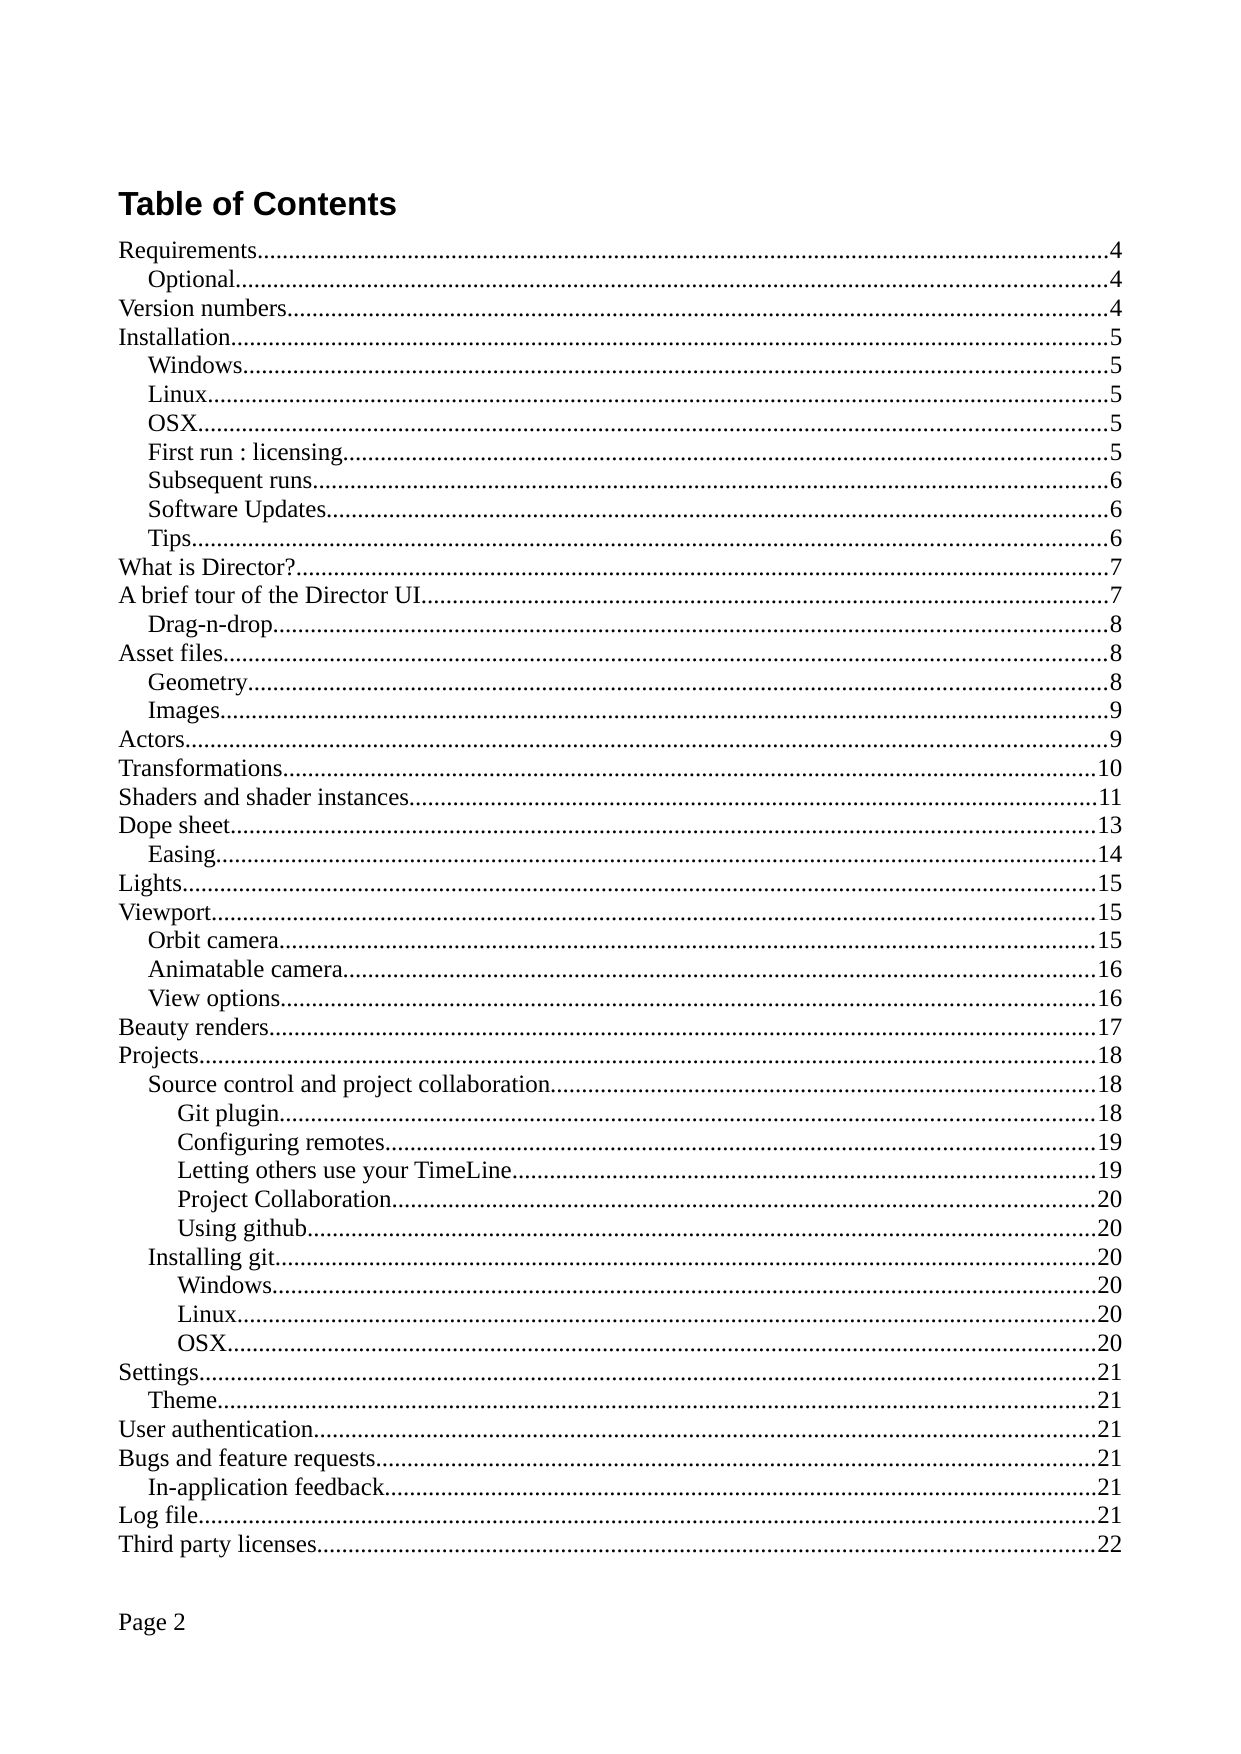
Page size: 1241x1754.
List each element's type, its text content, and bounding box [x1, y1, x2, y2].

text What is Director? 7 [118, 552, 1122, 580]
text A brief tour of the Director UI 7 [118, 580, 1122, 609]
text Software Updates 6 [148, 494, 1122, 523]
text Third party licenses 22 [118, 1529, 1122, 1558]
subtitle Table of Contents [118, 184, 1122, 223]
text Project Collaboration 20 [177, 1184, 1122, 1213]
text Linux 5 [148, 379, 1122, 408]
text Viewport 15 [118, 897, 1122, 925]
text Projects 18 [118, 1040, 1122, 1069]
text Theme 21 [148, 1385, 1122, 1414]
text Subsequent runs 6 [148, 465, 1122, 494]
text Transformations 10 [118, 753, 1122, 782]
text Asset files 8 [118, 638, 1122, 667]
text Source control and project collaboration 18 [148, 1069, 1122, 1098]
text Linux 20 [177, 1299, 1122, 1328]
text Images 9 [148, 695, 1122, 724]
text Tips 6 [148, 523, 1122, 552]
text Dope sheet 13 [118, 810, 1122, 839]
text User authentication 21 [118, 1414, 1122, 1443]
text Animatable camera 16 [148, 954, 1122, 983]
text Geometry 8 [148, 667, 1122, 695]
text Orbit camera 15 [148, 925, 1122, 954]
text Bugs and feature requests 21 [118, 1443, 1122, 1472]
text Drag-n-drop 8 [148, 609, 1122, 638]
text Lights 15 [118, 868, 1122, 897]
text Windows 20 [177, 1270, 1122, 1299]
text Letting others use your TimeLine 19 [177, 1155, 1122, 1184]
text In-application feedback 21 [148, 1472, 1122, 1500]
text Settings 21 [118, 1357, 1122, 1385]
text Version numbers 4 [118, 293, 1122, 322]
text Requirements 4 [118, 235, 1122, 264]
text Using github 20 [177, 1213, 1122, 1242]
text OSX 5 [148, 408, 1122, 437]
text Installation 5 [118, 322, 1122, 350]
text Optional 4 [148, 264, 1122, 293]
text View options 16 [148, 983, 1122, 1012]
text Shaders and shader instances 11 [118, 782, 1122, 810]
text Configuring remotes 19 [177, 1127, 1122, 1155]
text Log file 21 [118, 1500, 1122, 1529]
text Beauty renders 17 [118, 1012, 1122, 1040]
text Windows 5 [148, 350, 1122, 379]
text Actors 9 [118, 724, 1122, 753]
text First run : licensing 5 [148, 437, 1122, 465]
text OSX 20 [177, 1328, 1122, 1357]
text Git plugin 18 [177, 1098, 1122, 1127]
text Installing git 20 [148, 1242, 1122, 1270]
text Easing 14 [148, 839, 1122, 868]
